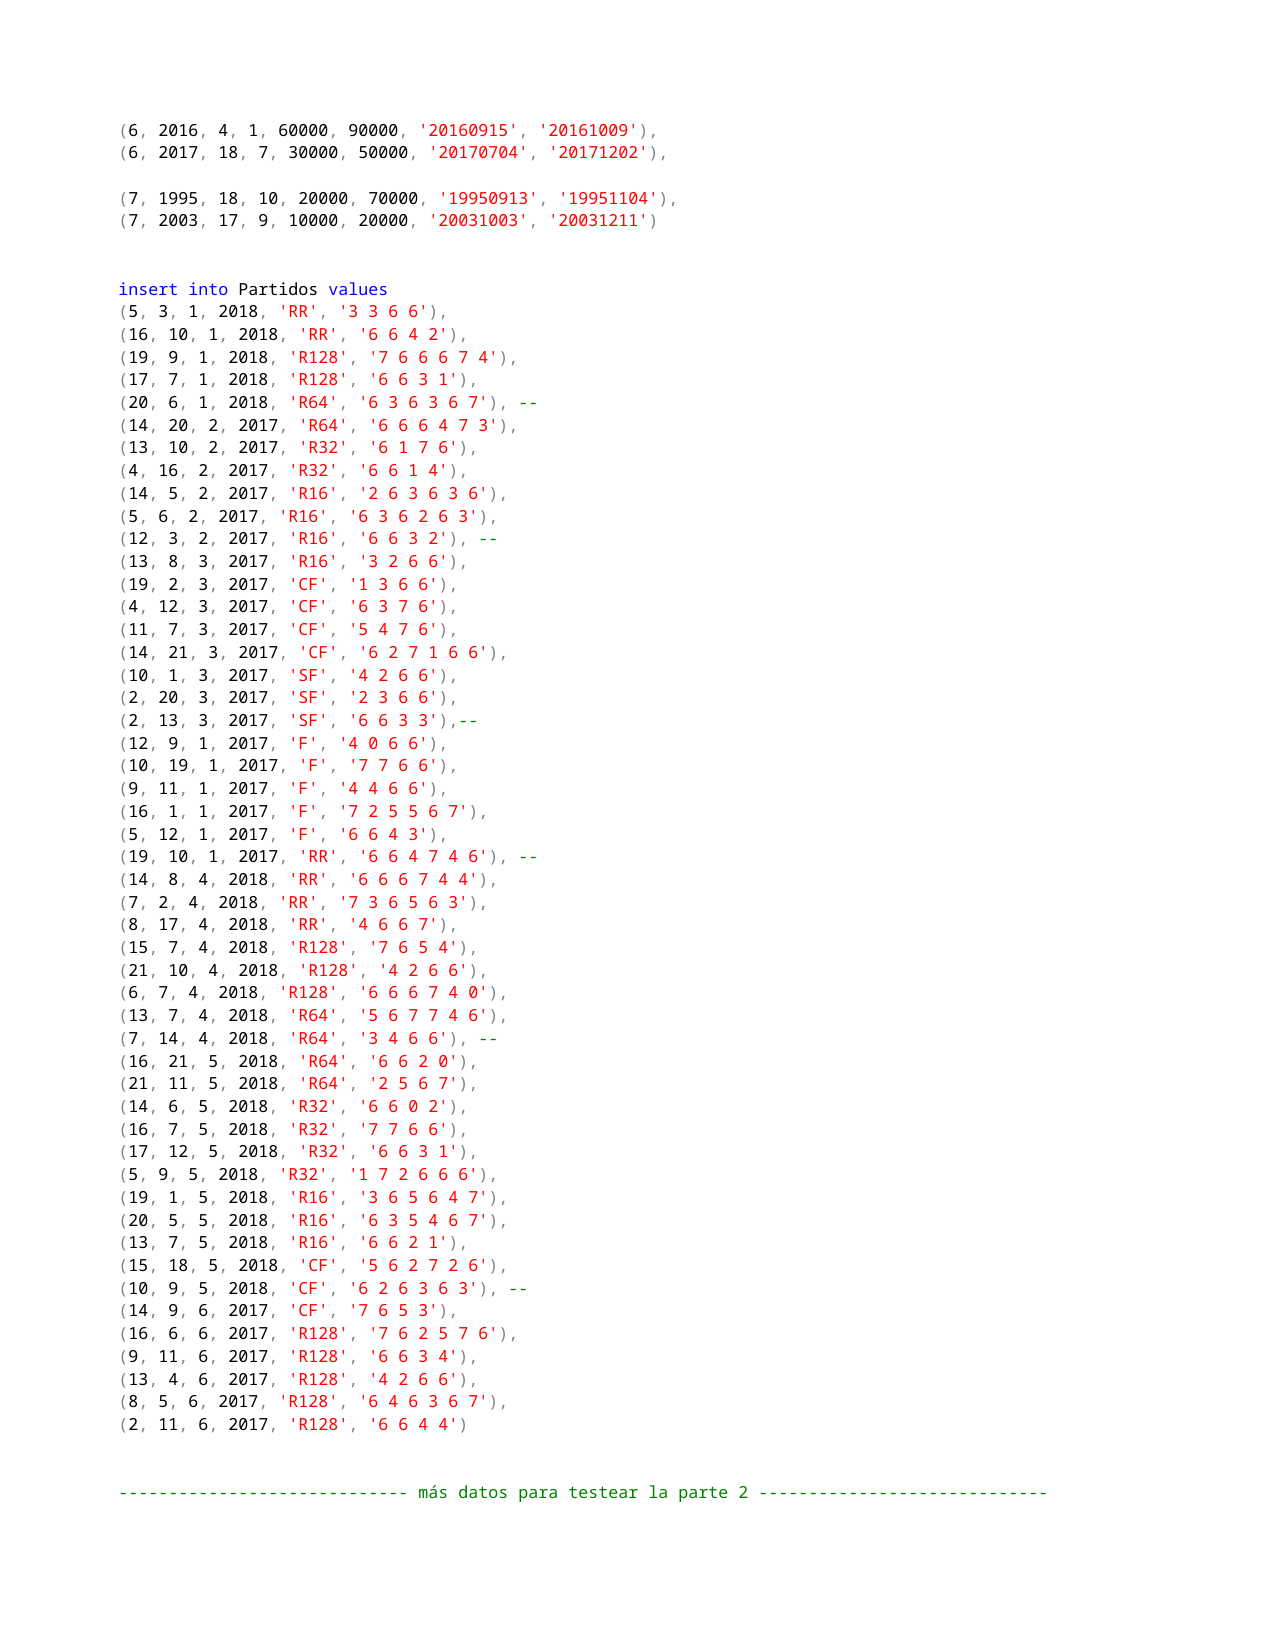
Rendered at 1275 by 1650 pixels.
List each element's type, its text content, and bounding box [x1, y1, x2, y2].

text (19, 2, 3, 2017, 'CF', '1 3 6 6'), [118, 572, 1157, 595]
text (9, 11, 1, 2017, 'F', '4 4 6 6'), [118, 777, 1157, 799]
text (14, 9, 6, 2017, 'CF', '7 6 5 3'), [118, 1299, 1157, 1322]
text (5, 6, 2, 2017, 'R16', '6 3 6 2 6 3'), [118, 504, 1157, 527]
text (14, 6, 5, 2018, 'R32', '6 6 0 2'), [118, 1094, 1157, 1117]
text (19, 1, 5, 2018, 'R16', '3 6 5 6 4 7'), [118, 1185, 1157, 1208]
text (6, 2016, 4, 1, 60000, 90000, '20160915', '20161009'), [118, 118, 1157, 141]
text (4, 12, 3, 2017, 'CF', '6 3 7 6'), [118, 595, 1157, 618]
text (13, 7, 5, 2018, 'R16', '6 6 2 1'), [118, 1231, 1157, 1253]
text (19, 9, 1, 2018, 'R128', '7 6 6 6 7 4'), [118, 345, 1157, 368]
text (13, 8, 3, 2017, 'R16', '3 2 6 6'), [118, 549, 1157, 572]
text (9, 11, 6, 2017, 'R128', '6 6 3 4'), [118, 1344, 1157, 1367]
text (20, 5, 5, 2018, 'R16', '6 3 5 4 6 7'), [118, 1208, 1157, 1231]
text (10, 1, 3, 2017, 'SF', '4 2 6 6'), [118, 663, 1157, 686]
text (21, 10, 4, 2018, 'R128', '4 2 6 6'), [118, 958, 1157, 981]
text (7, 2003, 17, 9, 10000, 20000, '20031003', '20031211') [118, 209, 1157, 232]
text (8, 5, 6, 2017, 'R128', '6 4 6 3 6 7'), [118, 1390, 1157, 1412]
text (16, 10, 1, 2018, 'RR', '6 6 4 2'), [118, 322, 1157, 345]
text (6, 2017, 18, 7, 30000, 50000, '20170704', '20171202'), [118, 141, 1157, 163]
text (17, 12, 5, 2018, 'R32', '6 6 3 1'), [118, 1140, 1157, 1163]
text (10, 9, 5, 2018, 'CF', '6 2 6 3 6 3'), -- [118, 1276, 1157, 1299]
text (14, 8, 4, 2018, 'RR', '6 6 6 7 4 4'), [118, 867, 1157, 890]
text (15, 18, 5, 2018, 'CF', '5 6 2 7 2 6'), [118, 1253, 1157, 1276]
text (13, 10, 2, 2017, 'R32', '6 1 7 6'), [118, 436, 1157, 459]
text (2, 13, 3, 2017, 'SF', '6 6 3 3'),-- [118, 708, 1157, 731]
text ----------------------------- más datos para testear la parte 2 ----------------------------- [118, 1481, 1157, 1503]
text (20, 6, 1, 2018, 'R64', '6 3 6 3 6 7'), -- [118, 391, 1157, 413]
text (7, 1995, 18, 10, 20000, 70000, '19950913', '19951104'), [118, 186, 1157, 209]
text (14, 20, 2, 2017, 'R64', '6 6 6 4 7 3'), [118, 413, 1157, 436]
text (10, 19, 1, 2017, 'F', '7 7 6 6'), [118, 754, 1157, 777]
text (16, 6, 6, 2017, 'R128', '7 6 2 5 7 6'), [118, 1322, 1157, 1344]
text (13, 7, 4, 2018, 'R64', '5 6 7 7 4 6'), [118, 1004, 1157, 1026]
text (16, 1, 1, 2017, 'F', '7 2 5 5 6 7'), [118, 799, 1157, 822]
text (16, 7, 5, 2018, 'R32', '7 7 6 6'), [118, 1117, 1157, 1140]
text (12, 9, 1, 2017, 'F', '4 0 6 6'), [118, 731, 1157, 754]
text (7, 14, 4, 2018, 'R64', '3 4 6 6'), -- [118, 1026, 1157, 1049]
text (15, 7, 4, 2018, 'R128', '7 6 5 4'), [118, 936, 1157, 958]
text (4, 16, 2, 2017, 'R32', '6 6 1 4'), [118, 459, 1157, 481]
text (5, 9, 5, 2018, 'R32', '1 7 2 6 6 6'), [118, 1163, 1157, 1185]
text insert into Partidos values [118, 277, 1157, 300]
text (5, 12, 1, 2017, 'F', '6 6 4 3'), [118, 822, 1157, 845]
text (14, 5, 2, 2017, 'R16', '2 6 3 6 3 6'), [118, 481, 1157, 504]
text (14, 21, 3, 2017, 'CF', '6 2 7 1 6 6'), [118, 640, 1157, 663]
text (16, 21, 5, 2018, 'R64', '6 6 2 0'), [118, 1049, 1157, 1072]
text (6, 7, 4, 2018, 'R128', '6 6 6 7 4 0'), [118, 981, 1157, 1004]
text (19, 10, 1, 2017, 'RR', '6 6 4 7 4 6'), -- [118, 845, 1157, 867]
text (17, 7, 1, 2018, 'R128', '6 6 3 1'), [118, 368, 1157, 391]
text (2, 20, 3, 2017, 'SF', '2 3 6 6'), [118, 686, 1157, 708]
text (7, 2, 4, 2018, 'RR', '7 3 6 5 6 3'), [118, 890, 1157, 913]
text (12, 3, 2, 2017, 'R16', '6 6 3 2'), -- [118, 527, 1157, 549]
text (21, 11, 5, 2018, 'R64', '2 5 6 7'), [118, 1072, 1157, 1094]
text (8, 17, 4, 2018, 'RR', '4 6 6 7'), [118, 913, 1157, 936]
text (5, 3, 1, 2018, 'RR', '3 3 6 6'), [118, 300, 1157, 322]
text (13, 4, 6, 2017, 'R128', '4 2 6 6'), [118, 1367, 1157, 1390]
text (11, 7, 3, 2017, 'CF', '5 4 7 6'), [118, 618, 1157, 640]
text (2, 11, 6, 2017, 'R128', '6 6 4 4') [118, 1412, 1157, 1435]
